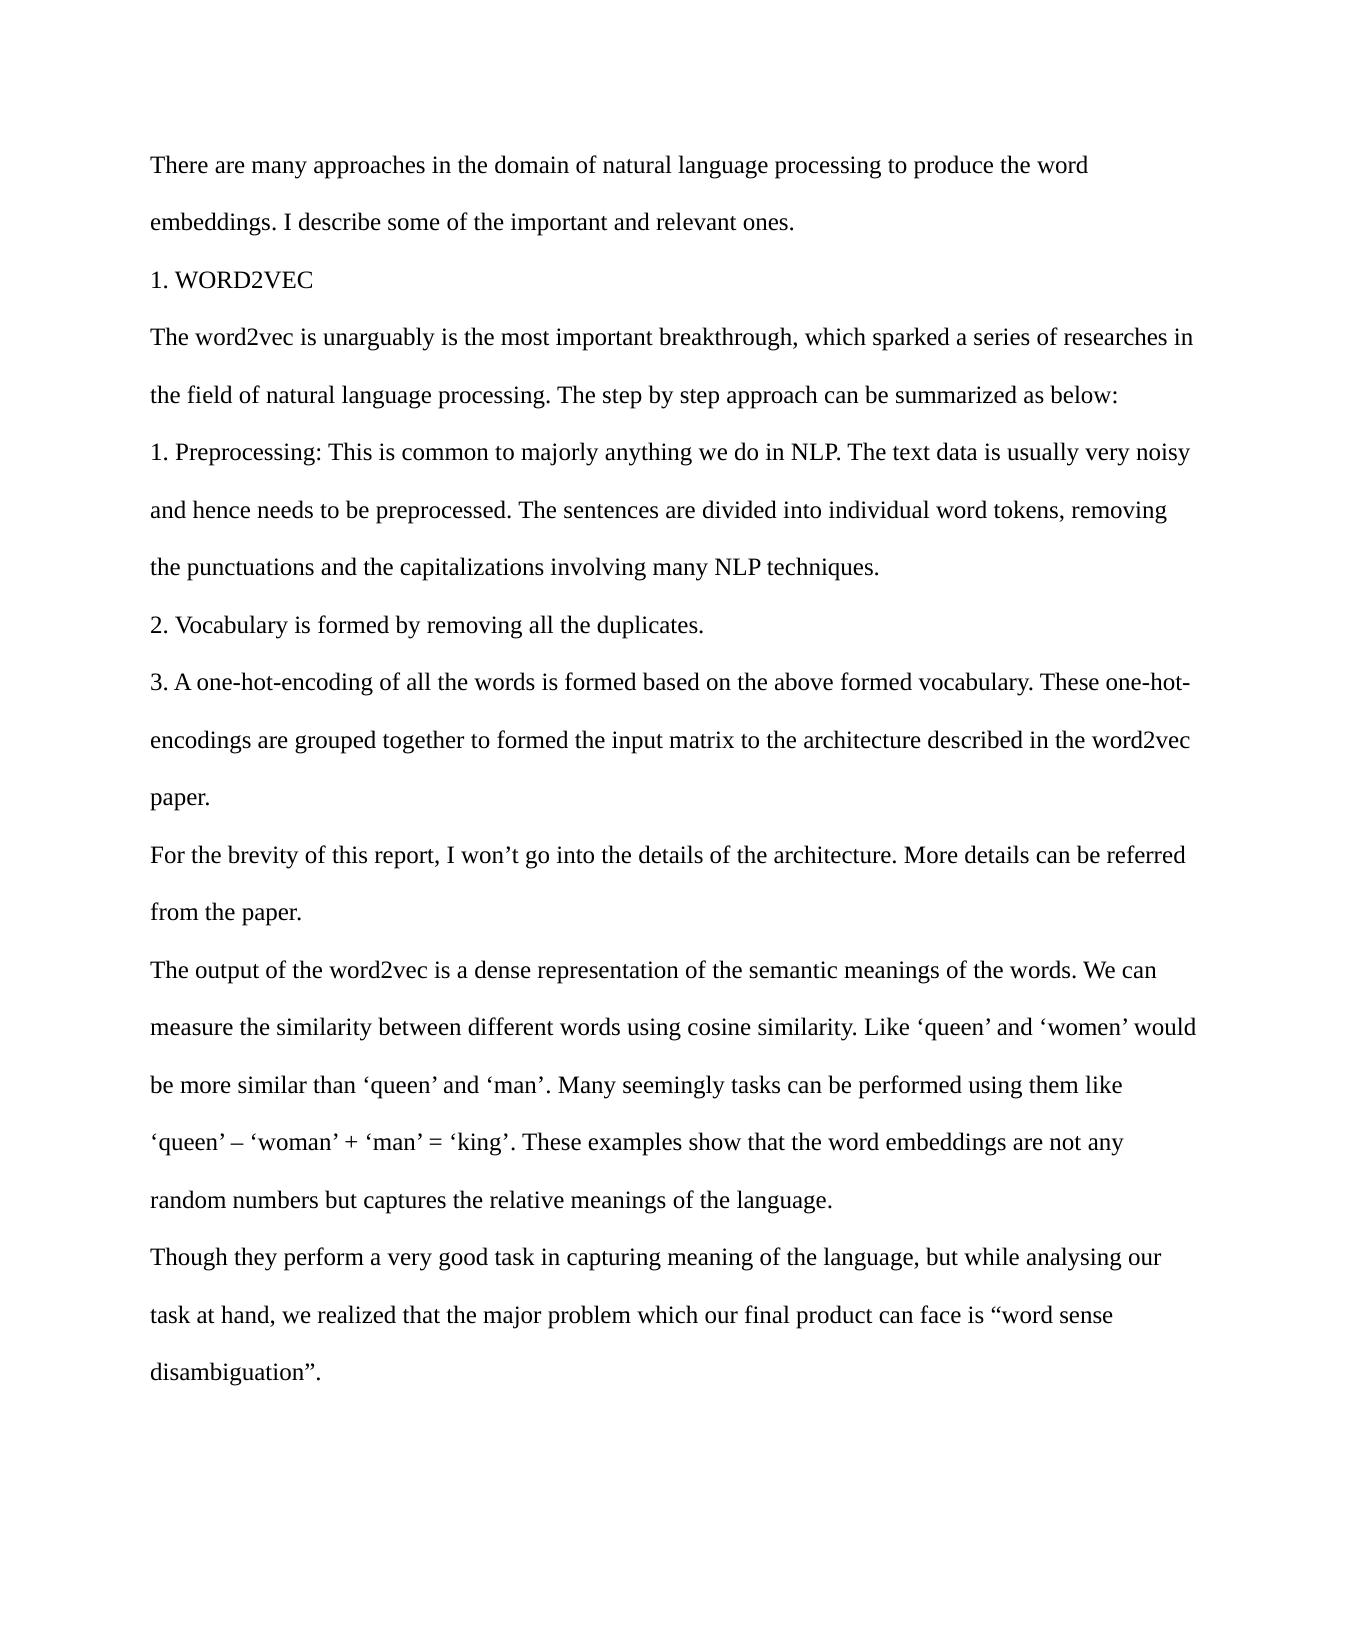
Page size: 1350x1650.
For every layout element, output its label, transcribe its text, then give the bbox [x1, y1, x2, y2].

text 1. Preprocessing: This is common to majorly anything we do in NLP. The text data is usually very noisy and hence needs to be preprocessed. The sentences are divided into individual word tokens, removing the punctuations and the capitalizations involving many NLP techniques. [150, 437, 1200, 581]
text The word2vec is unarguably is the most important breakthrough, which sparked a series of researches in the field of natural language processing. The step by step approach can be summarized as below: [150, 322, 1200, 409]
text The output of the word2vec is a dense representation of the semantic meanings of the words. We can measure the similarity between different words using cosine similarity. Like ‘queen’ and ‘women’ would be more similar than ‘queen’ and ‘man’. Many seemingly tasks can be performed using them like ‘queen’ – ‘woman’ + ‘man’ = ‘king’. These examples show that the word embeddings are not any random numbers but captures the relative meanings of the language. [150, 955, 1200, 1214]
text 1. WORD2VEC [150, 265, 1200, 294]
text 3. A one-hot-encoding of all the words is formed based on the above formed vocabulary. These one-hot-encodings are grouped together to formed the input matrix to the architecture described in the word2vec paper. [150, 667, 1200, 811]
text There are many approaches in the domain of natural language processing to produce the word embeddings. I describe some of the important and relevant ones. [150, 150, 1200, 236]
text Though they perform a very good task in capturing meaning of the language, but while analysing our task at hand, we realized that the major problem which our final product can face is “word sense disambiguation”. [150, 1242, 1200, 1386]
text For the brevity of this report, I won’t go into the details of the architecture. More details can be referred from the paper. [150, 840, 1200, 926]
text 2. Vocabulary is formed by removing all the duplicates. [150, 610, 1200, 639]
